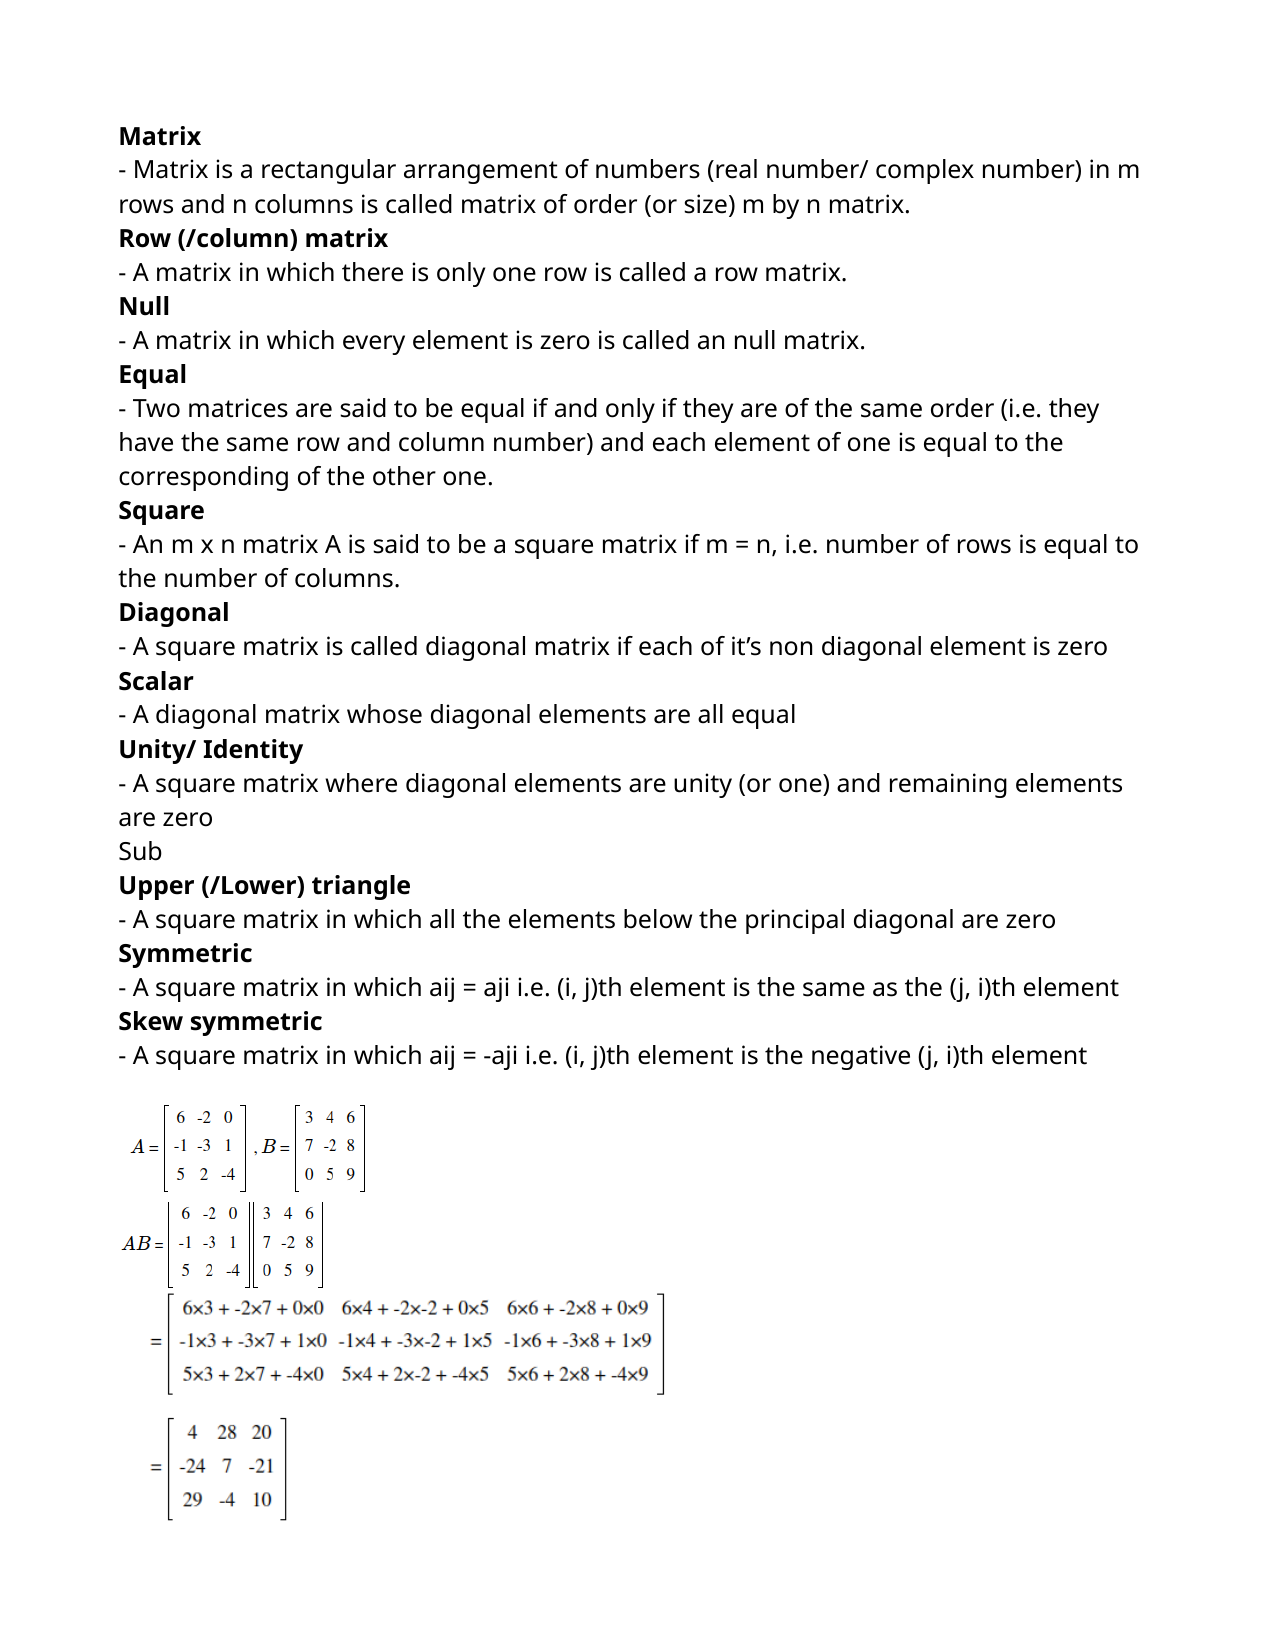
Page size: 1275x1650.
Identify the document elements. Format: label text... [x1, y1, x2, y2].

text - A matrix in which every element is zero is called an null matrix. [118, 322, 1157, 357]
text - A diagonal matrix whose diagonal elements are all equal [118, 697, 1157, 731]
text - Matrix is a rectangular arrangement of numbers (real number/ complex number) in m rows and n columns is called matrix of order (or size) m by n matrix. [118, 152, 1157, 220]
text - A square matrix where diagonal elements are unity (or one) and remaining elements are zero [118, 765, 1157, 833]
text Symmetric [118, 936, 1157, 970]
text Upper (/Lower) triangle [118, 867, 1157, 902]
text Unity/ Identity [118, 731, 1157, 765]
picture [108, 1091, 678, 1525]
text - A square matrix is called diagonal matrix if each of it’s non diagonal element is zero [118, 629, 1157, 663]
text - A square matrix in which aij = -aji i.e. (i, j)th element is the negative (j, i)th element [118, 1038, 1157, 1072]
text - An m x n matrix A is said to be a square matrix if m = n, i.e. number of rows is equal to the number of columns. [118, 527, 1157, 595]
text Equal [118, 357, 1157, 391]
text Diagonal [118, 595, 1157, 629]
text - A matrix in which there is only one row is called a row matrix. [118, 254, 1157, 288]
text - A square matrix in which all the elements below the principal diagonal are zero [118, 902, 1157, 936]
text Row (/column) matrix [118, 220, 1157, 254]
text Matrix [118, 118, 1157, 152]
text Null [118, 288, 1157, 322]
text Skew symmetric [118, 1004, 1157, 1038]
text Scalar [118, 663, 1157, 697]
text Sub [118, 833, 1157, 867]
text Square [118, 493, 1157, 527]
text - A square matrix in which aij = aji i.e. (i, j)th element is the same as the (j, i)th element [118, 970, 1157, 1004]
text - Two matrices are said to be equal if and only if they are of the same order (i.e. they have the same row and column number) and each element of one is equal to the corresponding of the other one. [118, 391, 1157, 493]
